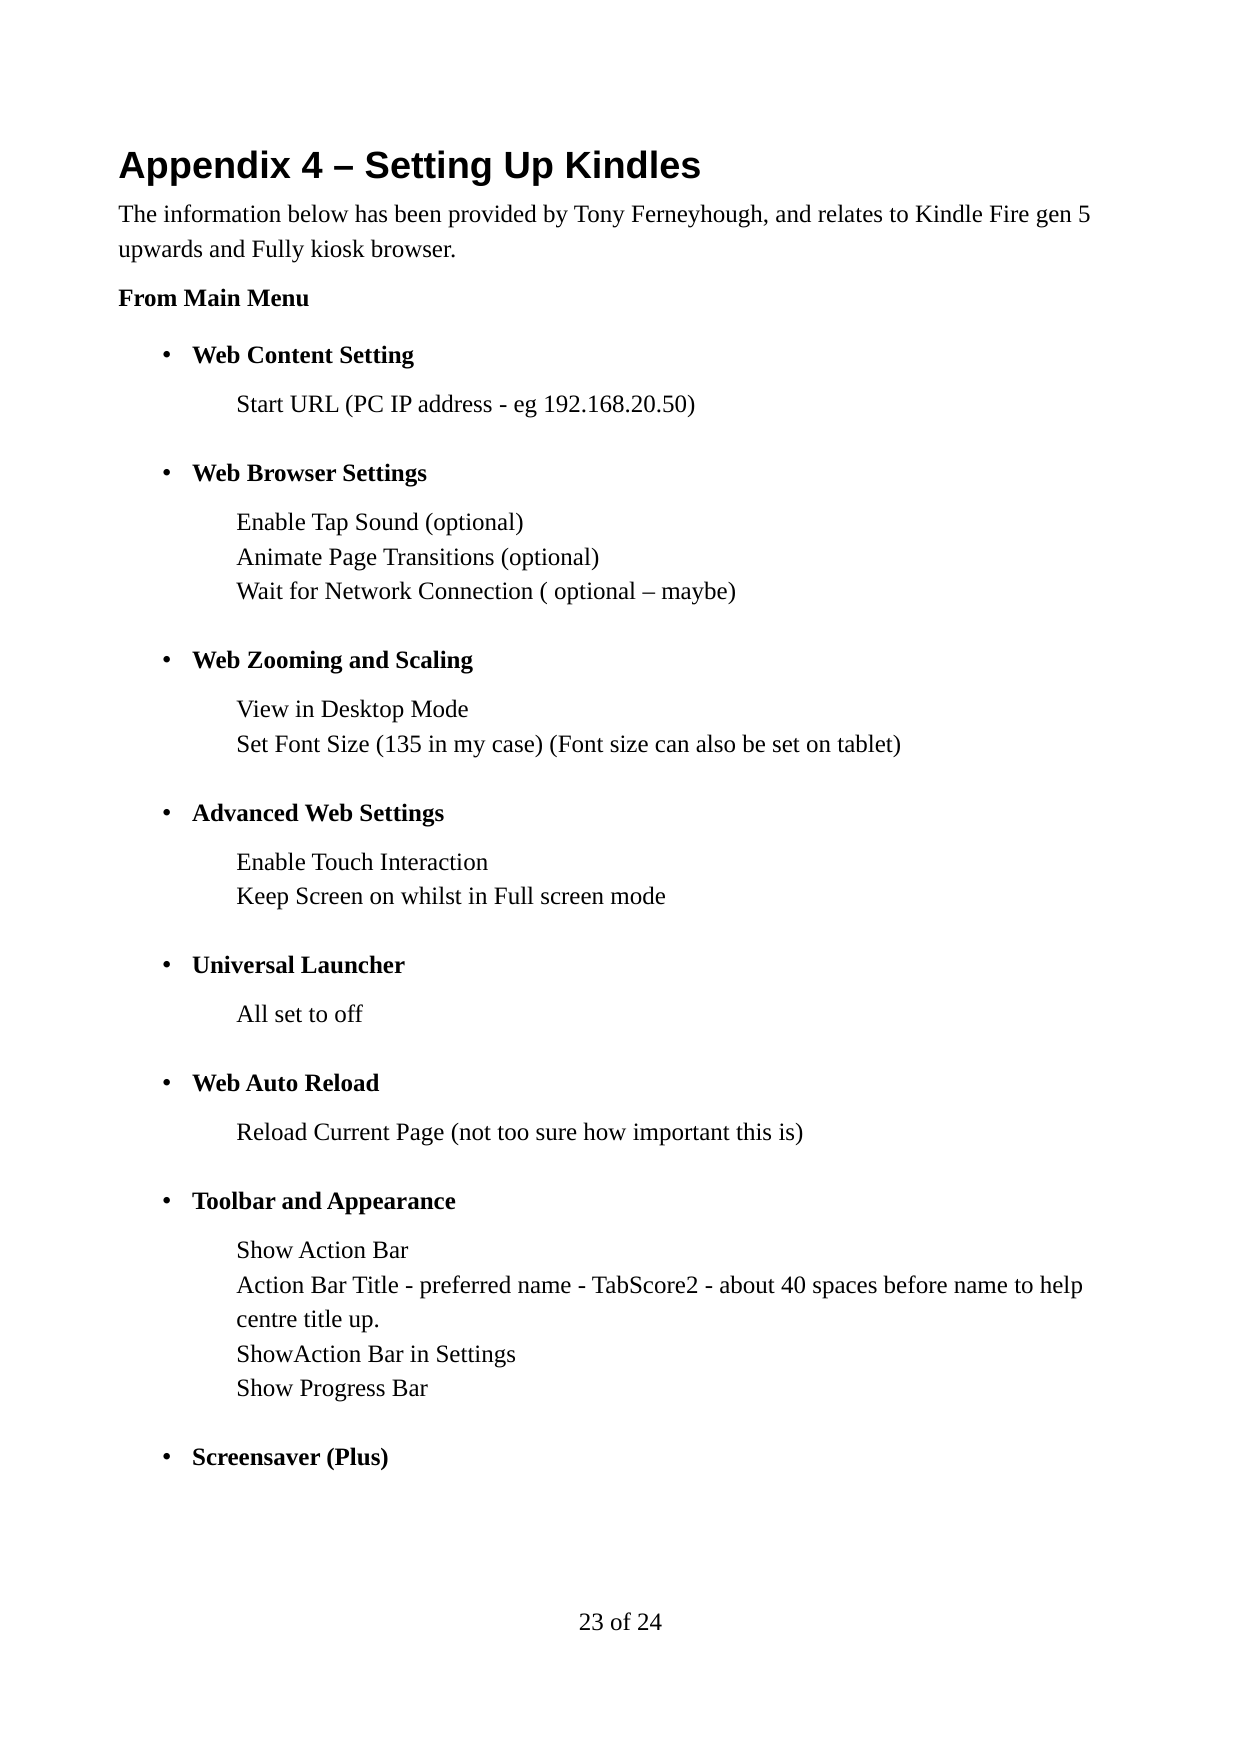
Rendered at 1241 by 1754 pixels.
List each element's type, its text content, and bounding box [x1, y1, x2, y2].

text Start URL (PC IP address - eg 192.168.20.50) [236, 389, 1122, 418]
list Web Auto Reload [162, 1068, 1122, 1097]
list Universal Launcher [162, 950, 1122, 979]
text Animate Page Transitions (optional) [236, 542, 1122, 571]
text From Main Menu [118, 283, 1122, 312]
list Screensaver (Plus) [162, 1442, 1122, 1471]
list Advanced Web Settings [162, 798, 1122, 827]
text Reload Current Page (not too sure how important this is) [236, 1117, 1122, 1146]
list Toolbar and Appearance [162, 1186, 1122, 1215]
text Keep Screen on whilst in Full screen mode [236, 881, 1122, 910]
text Show Progress Bar [236, 1373, 1122, 1402]
text Wait for Network Connection ( optional – maybe) [236, 576, 1122, 605]
subtitle Appendix 4 – Setting Up Kindles [118, 143, 1122, 187]
text View in Desktop Mode [236, 694, 1122, 723]
list Web Content Setting [162, 340, 1122, 369]
text Action Bar Title - preferred name - TabScore2 - about 40 spaces before name to help centre title up. [236, 1270, 1122, 1333]
list Web Zooming and Scaling [162, 645, 1122, 674]
text Enable Touch Interaction [236, 847, 1122, 876]
text Show Action Bar [236, 1235, 1122, 1264]
list Web Browser Settings [162, 458, 1122, 487]
text ShowAction Bar in Settings [236, 1339, 1122, 1368]
text The information below has been provided by Tony Ferneyhough, and relates to Kindle Fire gen 5 upwards and Fully kiosk browser. [118, 199, 1122, 262]
text All set to off [236, 999, 1122, 1028]
text Enable Tap Sound (optional) [236, 507, 1122, 536]
text Set Font Size (135 in my case) (Font size can also be set on tablet) [236, 729, 1122, 758]
